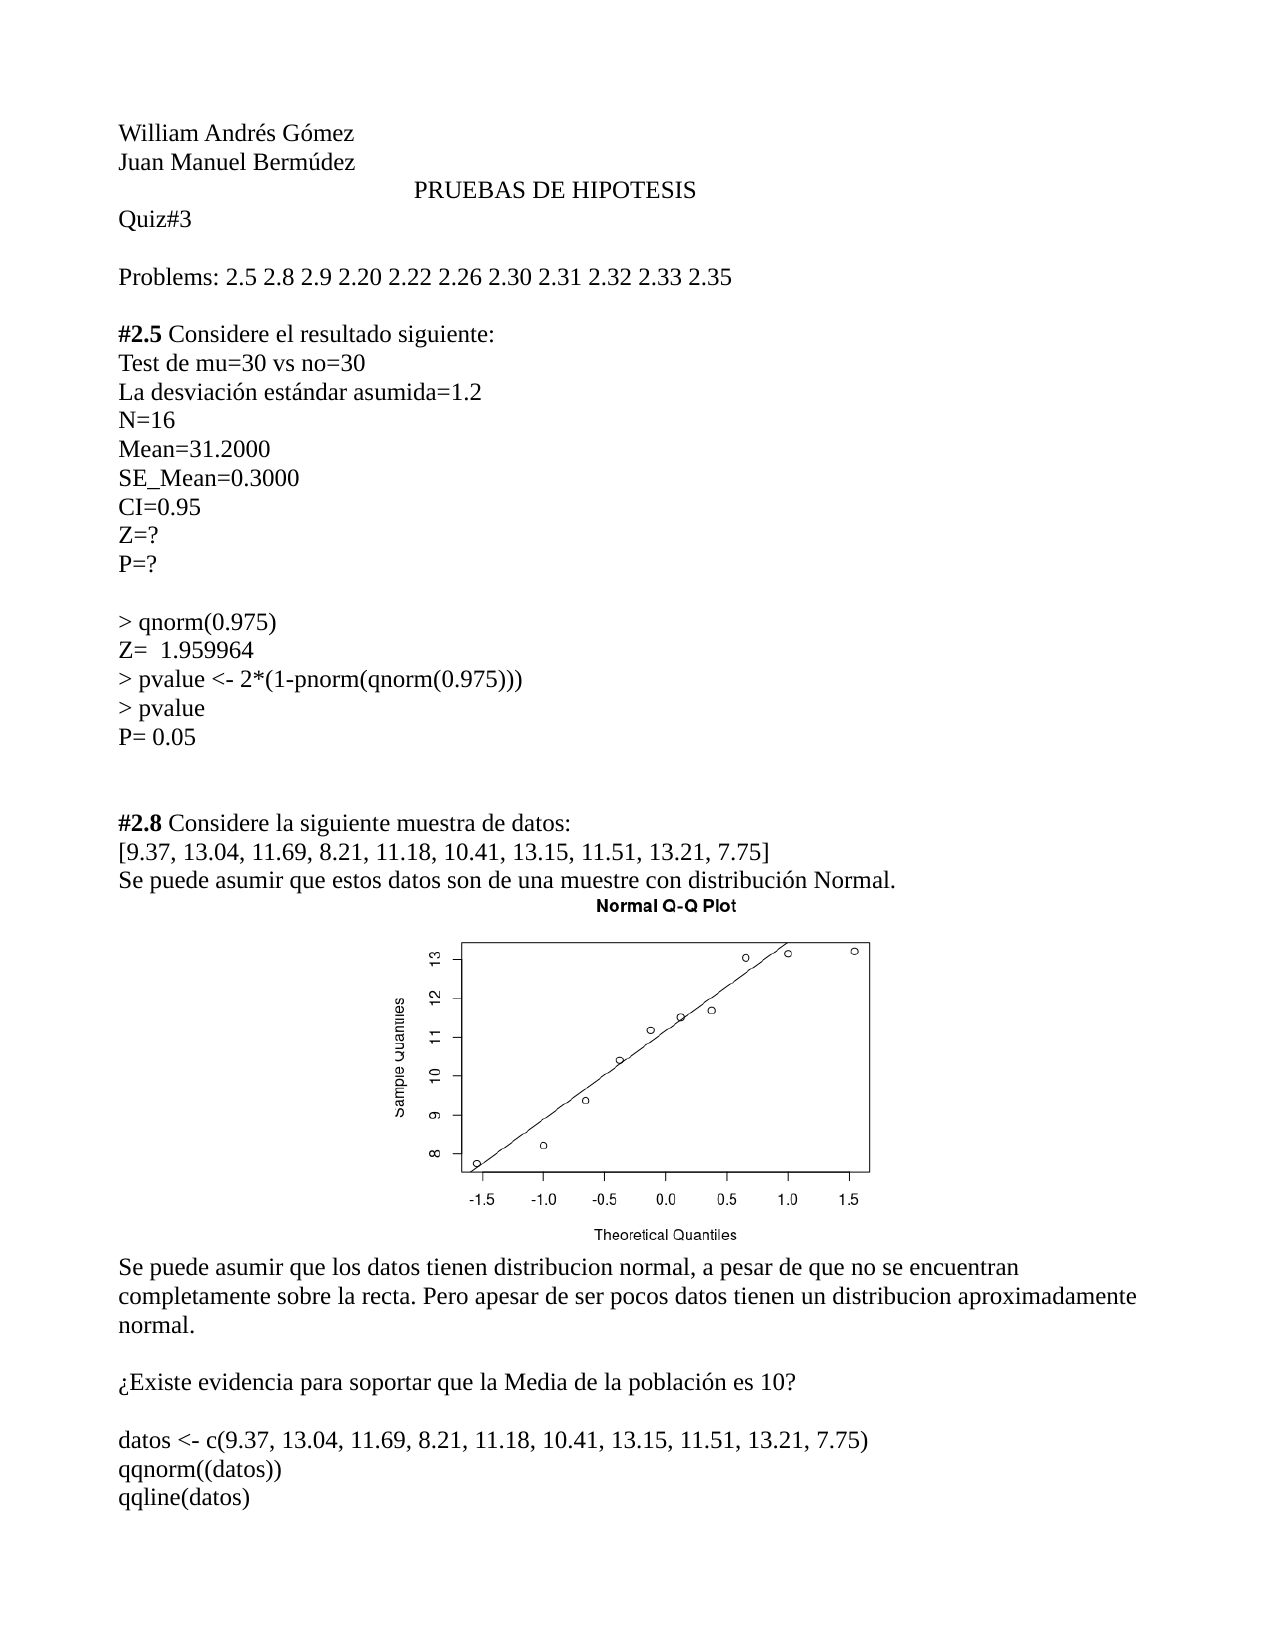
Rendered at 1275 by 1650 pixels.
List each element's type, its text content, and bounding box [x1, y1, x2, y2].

text La desviación estándar asumida=1.2 [118, 377, 1157, 406]
text #2.8 Considere la siguiente muestra de datos: [118, 808, 1157, 837]
text Quiz#3 [118, 204, 1157, 233]
text qqnorm((datos)) [118, 1454, 1157, 1482]
picture [395, 894, 880, 1253]
text datos <- c(9.37, 13.04, 11.69, 8.21, 11.18, 10.41, 13.15, 11.51, 13.21, 7.75) [118, 1425, 1157, 1454]
text Z=? [118, 521, 1157, 549]
text Mean=31.2000 [118, 434, 1157, 463]
text William Andrés Gómez [118, 118, 1157, 147]
text Se puede asumir que los datos tienen distribucion normal, a pesar de que no se encuentran completamente sobre la recta. Pero apesar de ser pocos datos tienen un distribucion aproximadamente normal. [118, 894, 1157, 1339]
text Juan Manuel Bermúdez [118, 147, 1157, 176]
text PRUEBAS DE HIPOTESIS [118, 176, 1157, 204]
text SE_Mean=0.3000 [118, 463, 1157, 492]
text > pvalue [118, 693, 1157, 722]
text Problems: 2.5 2.8 2.9 2.20 2.22 2.26 2.30 2.31 2.32 2.33 2.35 [118, 262, 1157, 291]
text Test de mu=30 vs no=30 [118, 348, 1157, 377]
text > qnorm(0.975) [118, 607, 1157, 636]
text ¿Existe evidencia para soportar que la Media de la población es 10? [118, 1367, 1157, 1396]
text #2.5 Considere el resultado siguiente: [118, 319, 1157, 348]
text P= 0.05 [118, 722, 1157, 751]
text N=16 [118, 406, 1157, 434]
text Se puede asumir que estos datos son de una muestre con distribución Normal. [118, 866, 1157, 894]
text > pvalue <- 2*(1-pnorm(qnorm(0.975))) [118, 664, 1157, 693]
text [9.37, 13.04, 11.69, 8.21, 11.18, 10.41, 13.15, 11.51, 13.21, 7.75] [118, 837, 1157, 866]
text qqline(datos) [118, 1482, 1157, 1511]
text P=? [118, 549, 1157, 578]
text Z= 1.959964 [118, 636, 1157, 664]
text CI=0.95 [118, 492, 1157, 521]
